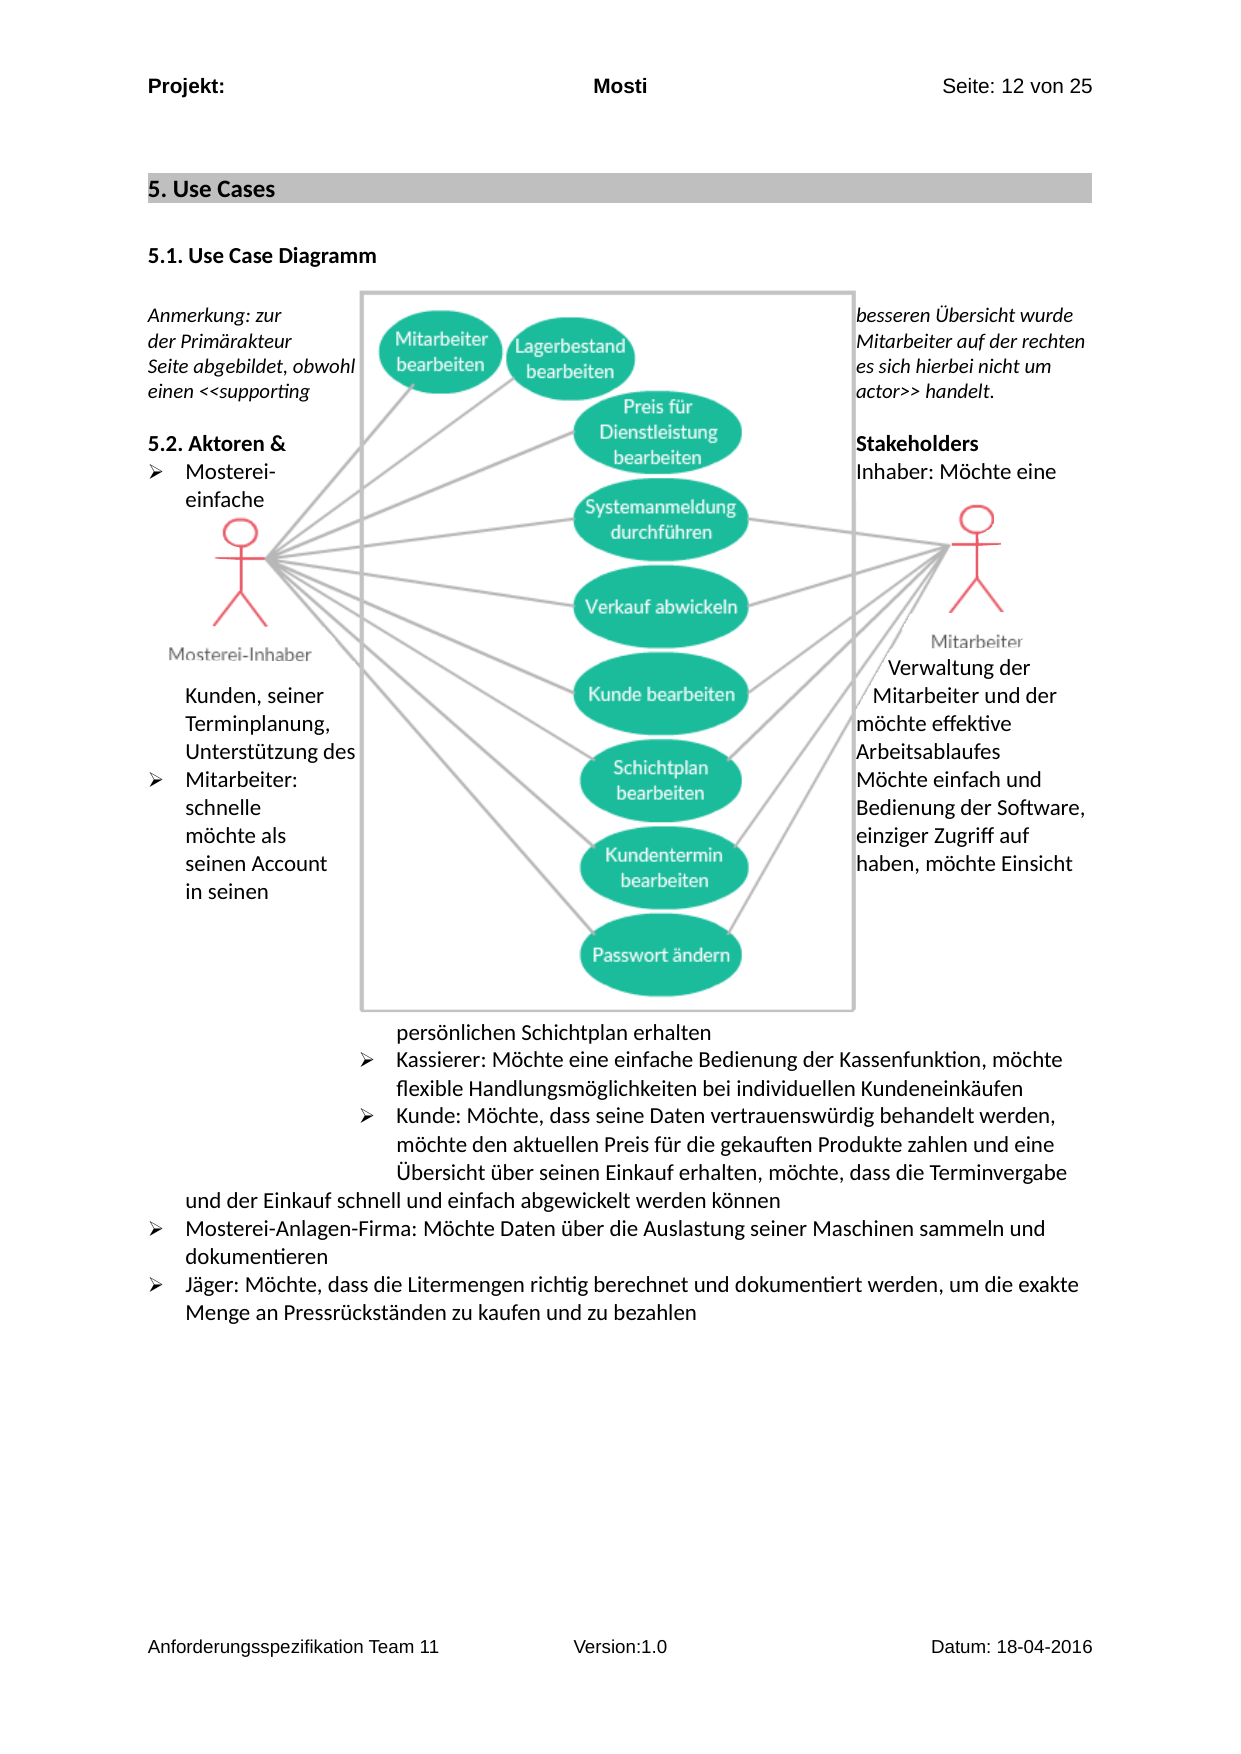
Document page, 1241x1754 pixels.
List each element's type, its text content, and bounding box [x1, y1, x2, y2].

subtitle [109, 933, 359, 1163]
list Kassierer: Möchte eine einfache Bedienung der Kassenfunktion, möchte flexible Handlungsmöglichkeiten bei individuellen Kundeneinkäufen [359, 1046, 1092, 1102]
subtitle 5.2. Aktoren & [148, 429, 358, 457]
subtitle 5.1. Use Case Diagramm [148, 241, 1092, 269]
list Mitarbeiter: Möchte einfach und schnelle Bedienung der Software, möchte als einziger Zugriff auf seinen Account haben, möchte Einsicht in seinen persönlichen Schichtplan erhalten [148, 765, 358, 933]
subtitle Stakeholders [856, 429, 1092, 457]
list Mitarbeiter: Möchte einfach und schnelle Bedienung der Software, möchte als einziger Zugriff auf seinen Account haben, möchte Einsicht in seinen persönlichen Schichtplan erhalten [359, 1010, 1092, 1046]
subtitle [856, 901, 1119, 1015]
list Mitarbeiter: Möchte einfach und schnelle Bedienung der Software, möchte als einziger Zugriff auf seinen Account haben, möchte Einsicht in seinen persönlichen Schichtplan erhalten [856, 765, 1092, 901]
text Anmerkung: zur besseren Übersicht wurde der Primärakteur Mitarbeiter auf der rechten Seite abgebildet, obwohl es sich hierbei nicht um einen <<supporting actor>> handelt. [856, 302, 1092, 404]
list Kunde: Möchte, dass seine Daten vertrauenswürdig behandelt werden, möchte den aktuellen Preis für die gekauften Produkte zahlen und eine Übersicht über seinen Einkauf erhalten, möchte, dass die Terminvergabe und der Einkauf schnell und einfach abgewickelt werden können [148, 1102, 1092, 1214]
list Mosterei-Inhaber: Möchte eine einfache Verwaltung der Kunden, seiner Mitarbeiter und der Terminplanung, möchte effektive Unterstützung des Arbeitsablaufes [856, 457, 1092, 765]
list Mosterei-Inhaber: Möchte eine einfache Verwaltung der Kunden, seiner Mitarbeiter und der Terminplanung, möchte effektive Unterstützung des Arbeitsablaufes [148, 457, 358, 765]
list Mosterei-Anlagen-Firma: Möchte Daten über die Auslastung seiner Maschinen sammeln und dokumentieren [148, 1214, 1092, 1270]
list Jäger: Möchte, dass die Litermengen richtig berechnet und dokumentiert werden, um die exakte Menge an Pressrückständen zu kaufen und zu bezahlen [148, 1270, 1092, 1326]
text Anmerkung: zur besseren Übersicht wurde der Primärakteur Mitarbeiter auf der rechten Seite abgebildet, obwohl es sich hierbei nicht um einen <<supporting actor>> handelt. [148, 302, 358, 404]
subtitle 5. Use Cases [148, 173, 1092, 203]
